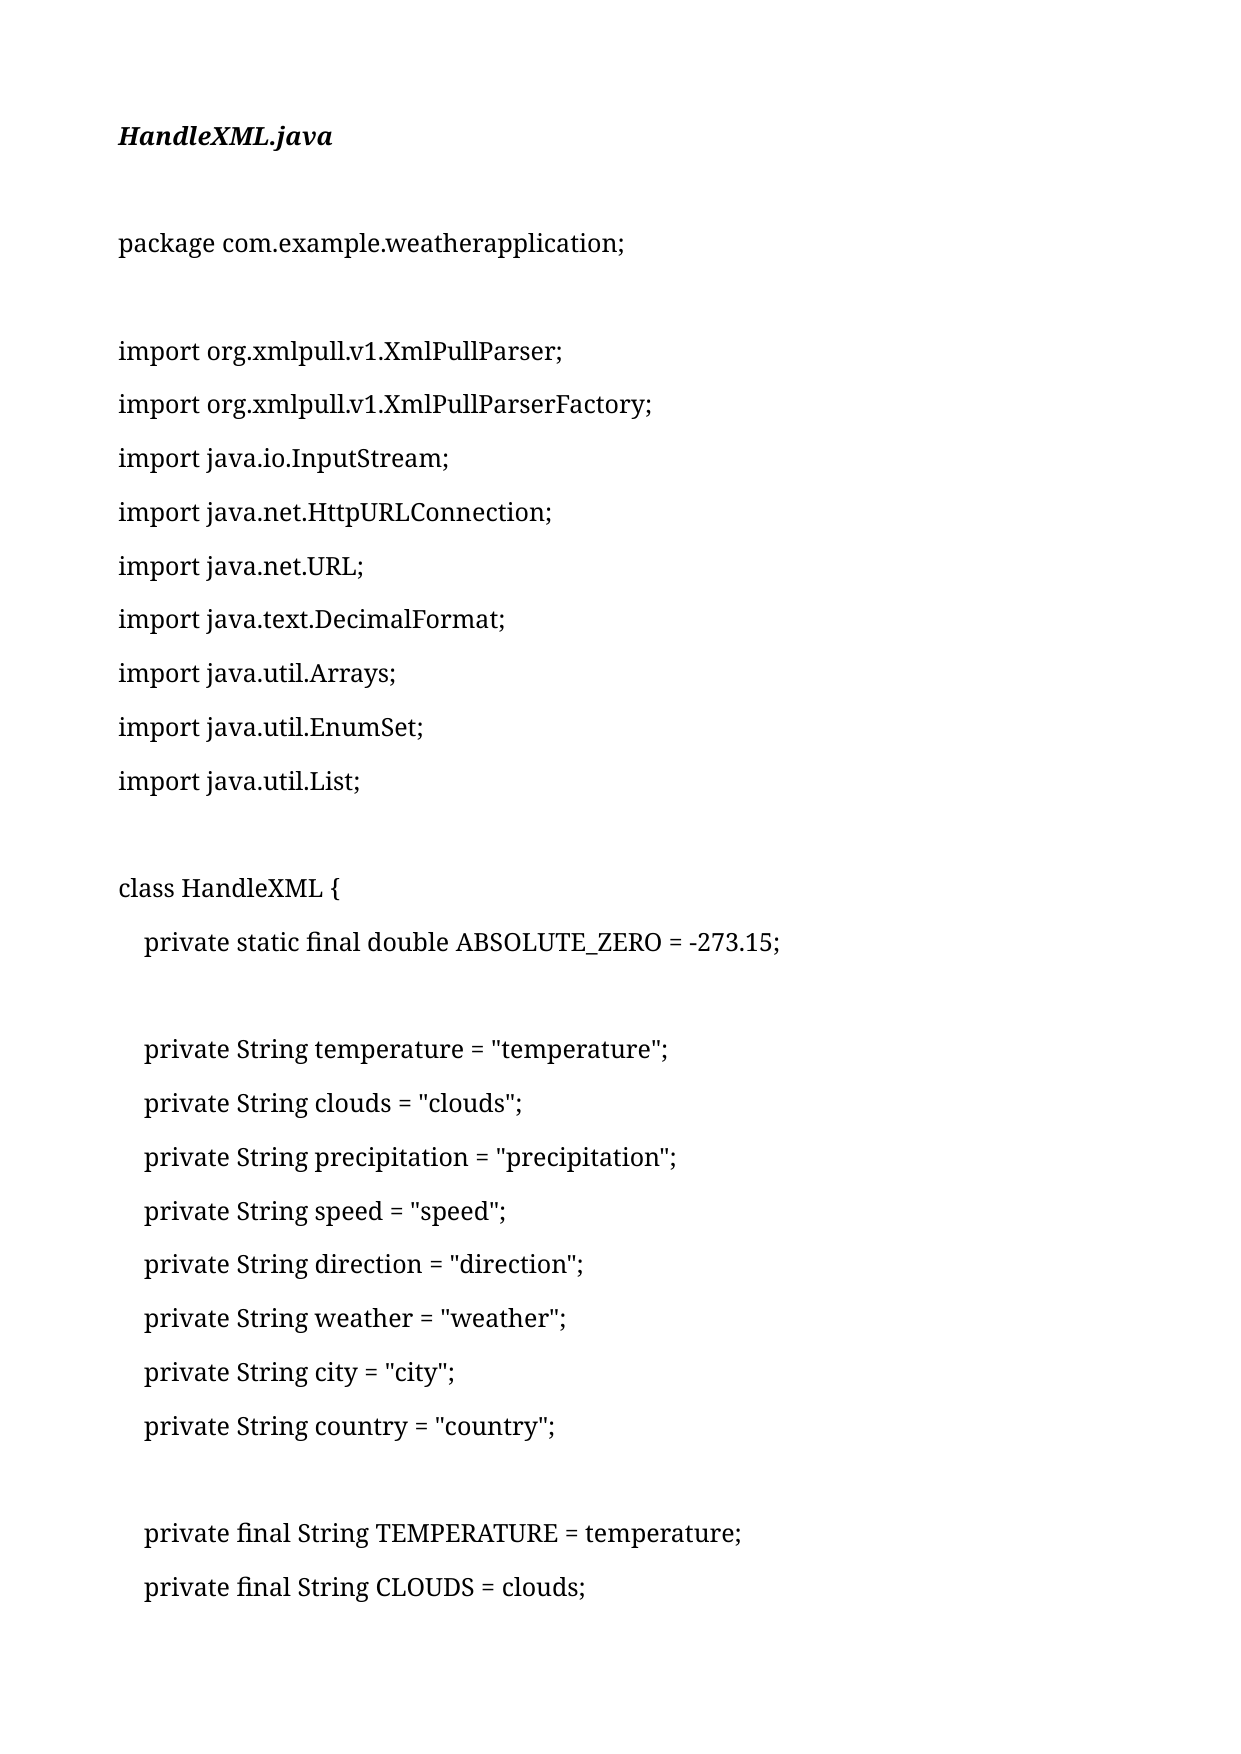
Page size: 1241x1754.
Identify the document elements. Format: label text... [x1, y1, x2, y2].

text package com.example.weatherapplication; [118, 226, 1122, 260]
text import java.io.InputStream; [118, 441, 1122, 475]
text private final String CLOUDS = clouds; [118, 1569, 1122, 1603]
text import java.util.List; [118, 763, 1122, 797]
text import java.net.HttpURLConnection; [118, 494, 1122, 528]
text import java.util.Arrays; [118, 656, 1122, 690]
text class HandleXML { [118, 871, 1122, 905]
text private static final double ABSOLUTE_ZERO = -273.15; [118, 924, 1122, 958]
text private String city = "city"; [118, 1354, 1122, 1388]
text import java.text.DecimalFormat; [118, 602, 1122, 636]
text private String weather = "weather"; [118, 1301, 1122, 1335]
text private String country = "country"; [118, 1408, 1122, 1442]
text import org.xmlpull.v1.XmlPullParserFactory; [118, 387, 1122, 421]
text private String precipitation = "precipitation"; [118, 1139, 1122, 1173]
text private String direction = "direction"; [118, 1247, 1122, 1281]
text private String clouds = "clouds"; [118, 1086, 1122, 1120]
text import java.util.EnumSet; [118, 709, 1122, 743]
text private String speed = "speed"; [118, 1193, 1122, 1227]
text private String temperature = "temperature"; [118, 1032, 1122, 1066]
text HandleXML.java [118, 118, 1122, 152]
text private final String TEMPERATURE = temperature; [118, 1516, 1122, 1550]
text import java.net.URL; [118, 548, 1122, 582]
text import org.xmlpull.v1.XmlPullParser; [118, 333, 1122, 367]
